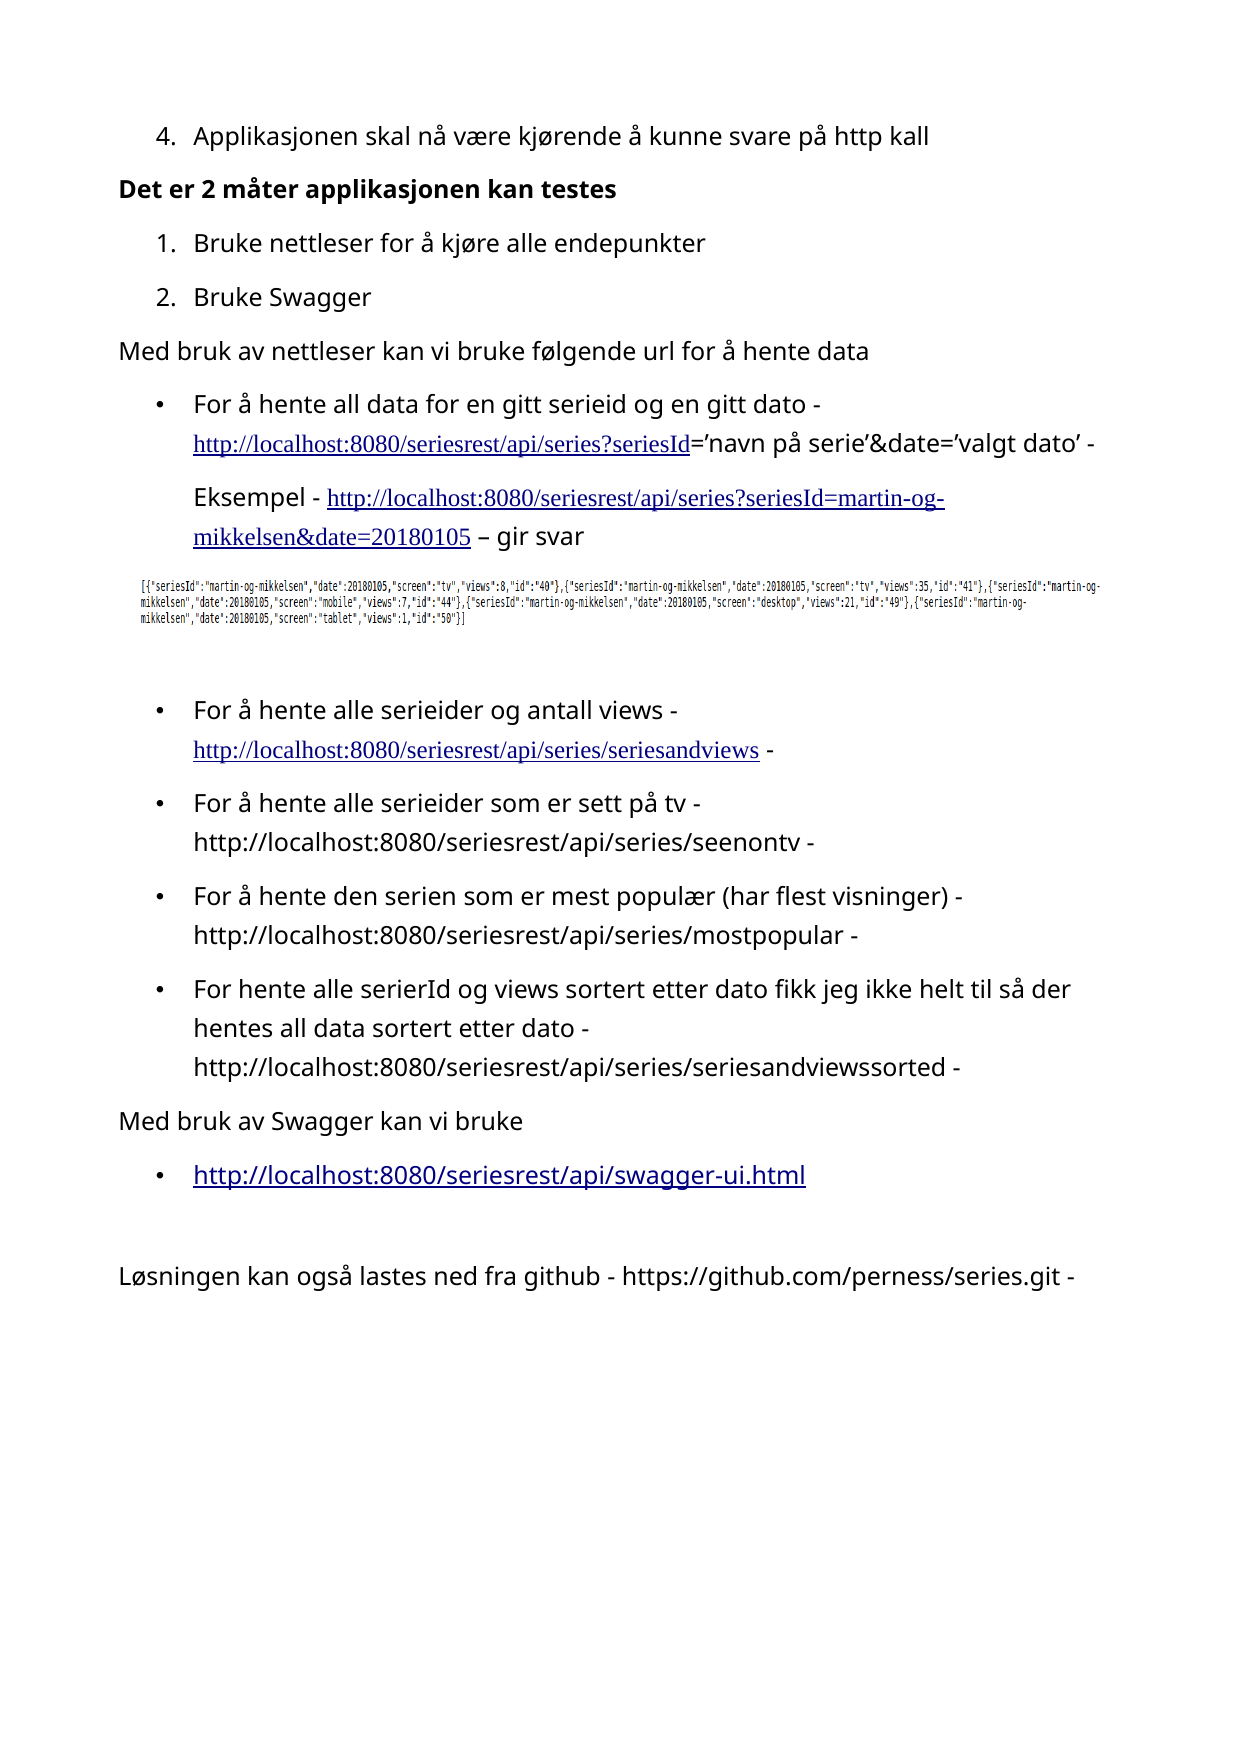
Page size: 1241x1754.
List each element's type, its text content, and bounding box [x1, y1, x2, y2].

text Det er 2 måter applikasjonen kan testes [118, 172, 1122, 206]
list For å hente den serien som er mest populær (har flest visninger) - http://localhost:8080/seriesrest/api/series/mostpopular - [156, 879, 1122, 952]
text Med bruk av nettleser kan vi bruke følgende url for å hente data [118, 333, 1122, 367]
picture [136, 572, 1104, 634]
list Bruke nettleser for å kjøre alle endepunkter [156, 226, 1122, 260]
list Applikasjonen skal nå være kjørende å kunne svare på http kall [156, 118, 1122, 152]
text Løsningen kan også lastes ned fra github - https://github.com/perness/series.git - [118, 1259, 1122, 1293]
list Eksempel - http://localhost:8080/seriesrest/api/series?seriesId=martin-og-mikkelsen&date=20180105 – gir svar [156, 480, 1122, 553]
list For hente alle serierId og views sortert etter dato fikk jeg ikke helt til så der hentes all data sortert etter dato - http://localhost:8080/seriesrest/api/series/seriesandviewssorted - [156, 972, 1122, 1084]
list http://localhost:8080/seriesrest/api/swagger-ui.html [156, 1157, 1122, 1192]
list For å hente all data for en gitt serieid og en gitt dato - http://localhost:8080/seriesrest/api/series?seriesId=’navn på serie’&date=’valgt dato’ - [156, 387, 1122, 460]
text Med bruk av Swagger kan vi bruke [118, 1104, 1122, 1138]
list Bruke Swagger [156, 279, 1122, 313]
list For å hente alle serieider og antall views - http://localhost:8080/seriesrest/api/series/seriesandviews - [156, 693, 1122, 766]
list For å hente alle serieider som er sett på tv - http://localhost:8080/seriesrest/api/series/seenontv - [156, 786, 1122, 859]
